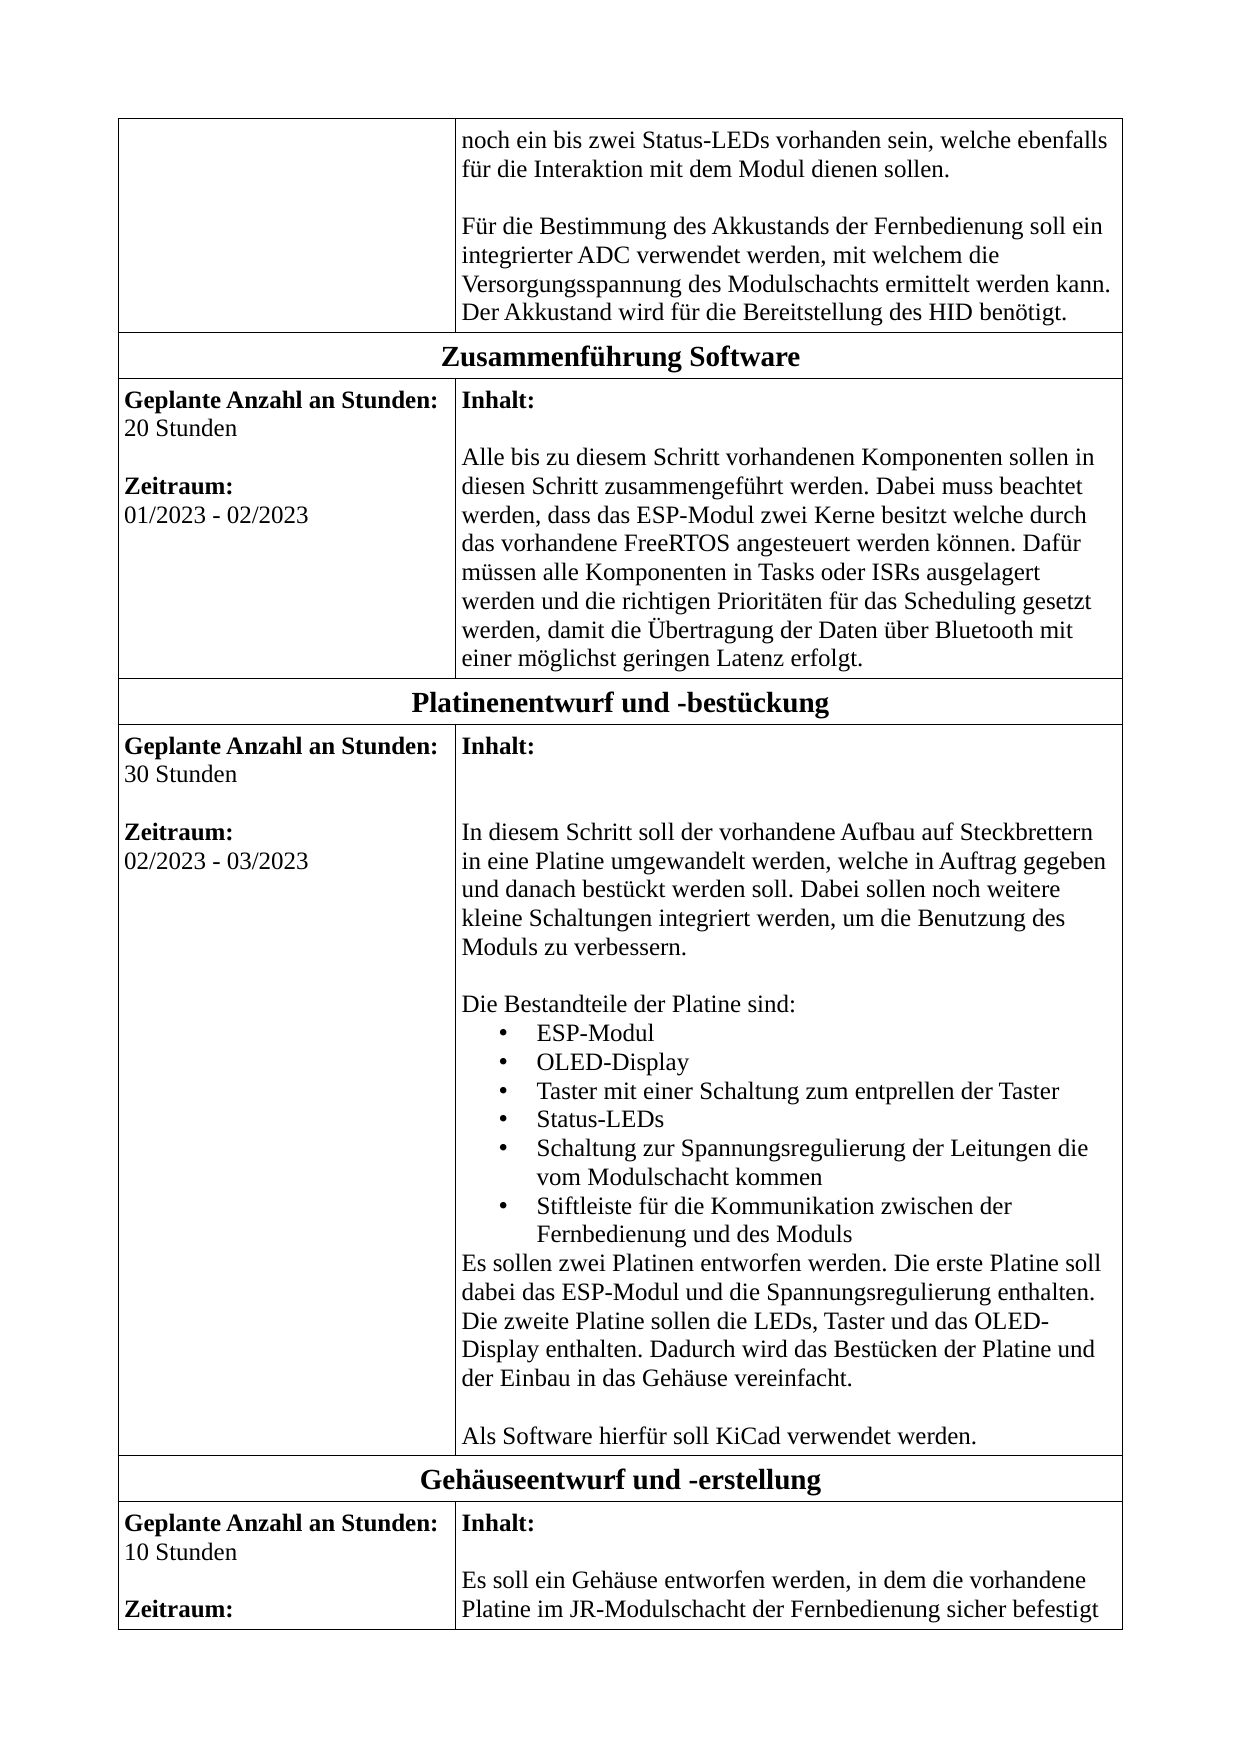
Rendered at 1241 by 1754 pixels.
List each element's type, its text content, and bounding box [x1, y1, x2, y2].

table_cell [119, 119, 455, 332]
table_cell Inhalt: In diesem Schritt soll der vorhandene Aufbau auf Steckbrettern in eine Platine umgewandelt werden, welche in Auftrag gegeben und danach bestückt werden soll. Dabei sollen noch weitere kleine Schaltungen integriert werden, um die Benutzung des Moduls zu verbessern. Die Bestandteile der Platine sind: ESP-Modul OLED-Display Taster mit einer Schaltung zum entprellen der Taster Status-LEDs Schaltung zur Spannungsregulierung der Leitungen die vom Modulschacht kommen Stiftleiste für die Kommunikation zwischen der Fernbedienung und des Moduls Es sollen zwei Platinen entworfen werden. Die erste Platine soll dabei das ESP-Modul und die Spannungsregulierung enthalten. Die zweite Platine sollen die LEDs, Taster und das OLED-Display enthalten. Dadurch wird das Bestücken der Platine und der Einbau in das Gehäuse vereinfacht. Als Software hierfür soll KiCad verwendet werden. [456, 725, 1122, 1455]
table_cell Inhalt: Alle bis zu diesem Schritt vorhandenen Komponenten sollen in diesen Schritt zusammengeführt werden. Dabei muss beachtet werden, dass das ESP-Modul zwei Kerne besitzt welche durch das vorhandene FreeRTOS angesteuert werden können. Dafür müssen alle Komponenten in Tasks oder ISRs ausgelagert werden und die richtigen Prioritäten für das Scheduling gesetzt werden, damit die Übertragung der Daten über Bluetooth mit einer möglichst geringen Latenz erfolgt. [456, 379, 1122, 678]
table_cell Gehäuseentwurf und -erstellung [119, 1456, 1122, 1501]
table_cell Zusammenführung Software [119, 333, 1122, 378]
table_cell Geplante Anzahl an Stunden: 30 Stunden Zeitraum: 02/2023 - 03/2023 [119, 725, 455, 1455]
table_cell Platinenentwurf und -bestückung [119, 679, 1122, 724]
table_cell noch ein bis zwei Status-LEDs vorhanden sein, welche ebenfalls für die Interaktion mit dem Modul dienen sollen. Für die Bestimmung des Akkustands der Fernbedienung soll ein integrierter ADC verwendet werden, mit welchem die Versorgungsspannung des Modulschachts ermittelt werden kann. Der Akkustand wird für die Bereitstellung des HID benötigt. [456, 119, 1122, 332]
table_cell Inhalt: Es soll ein Gehäuse entworfen werden, in dem die vorhandene Platine im JR-Modulschacht der Fernbedienung sicher befestigt [456, 1502, 1122, 1629]
table_cell Geplante Anzahl an Stunden: 10 Stunden Zeitraum: [119, 1502, 455, 1629]
table_cell Geplante Anzahl an Stunden: 20 Stunden Zeitraum: 01/2023 - 02/2023 [119, 379, 455, 678]
